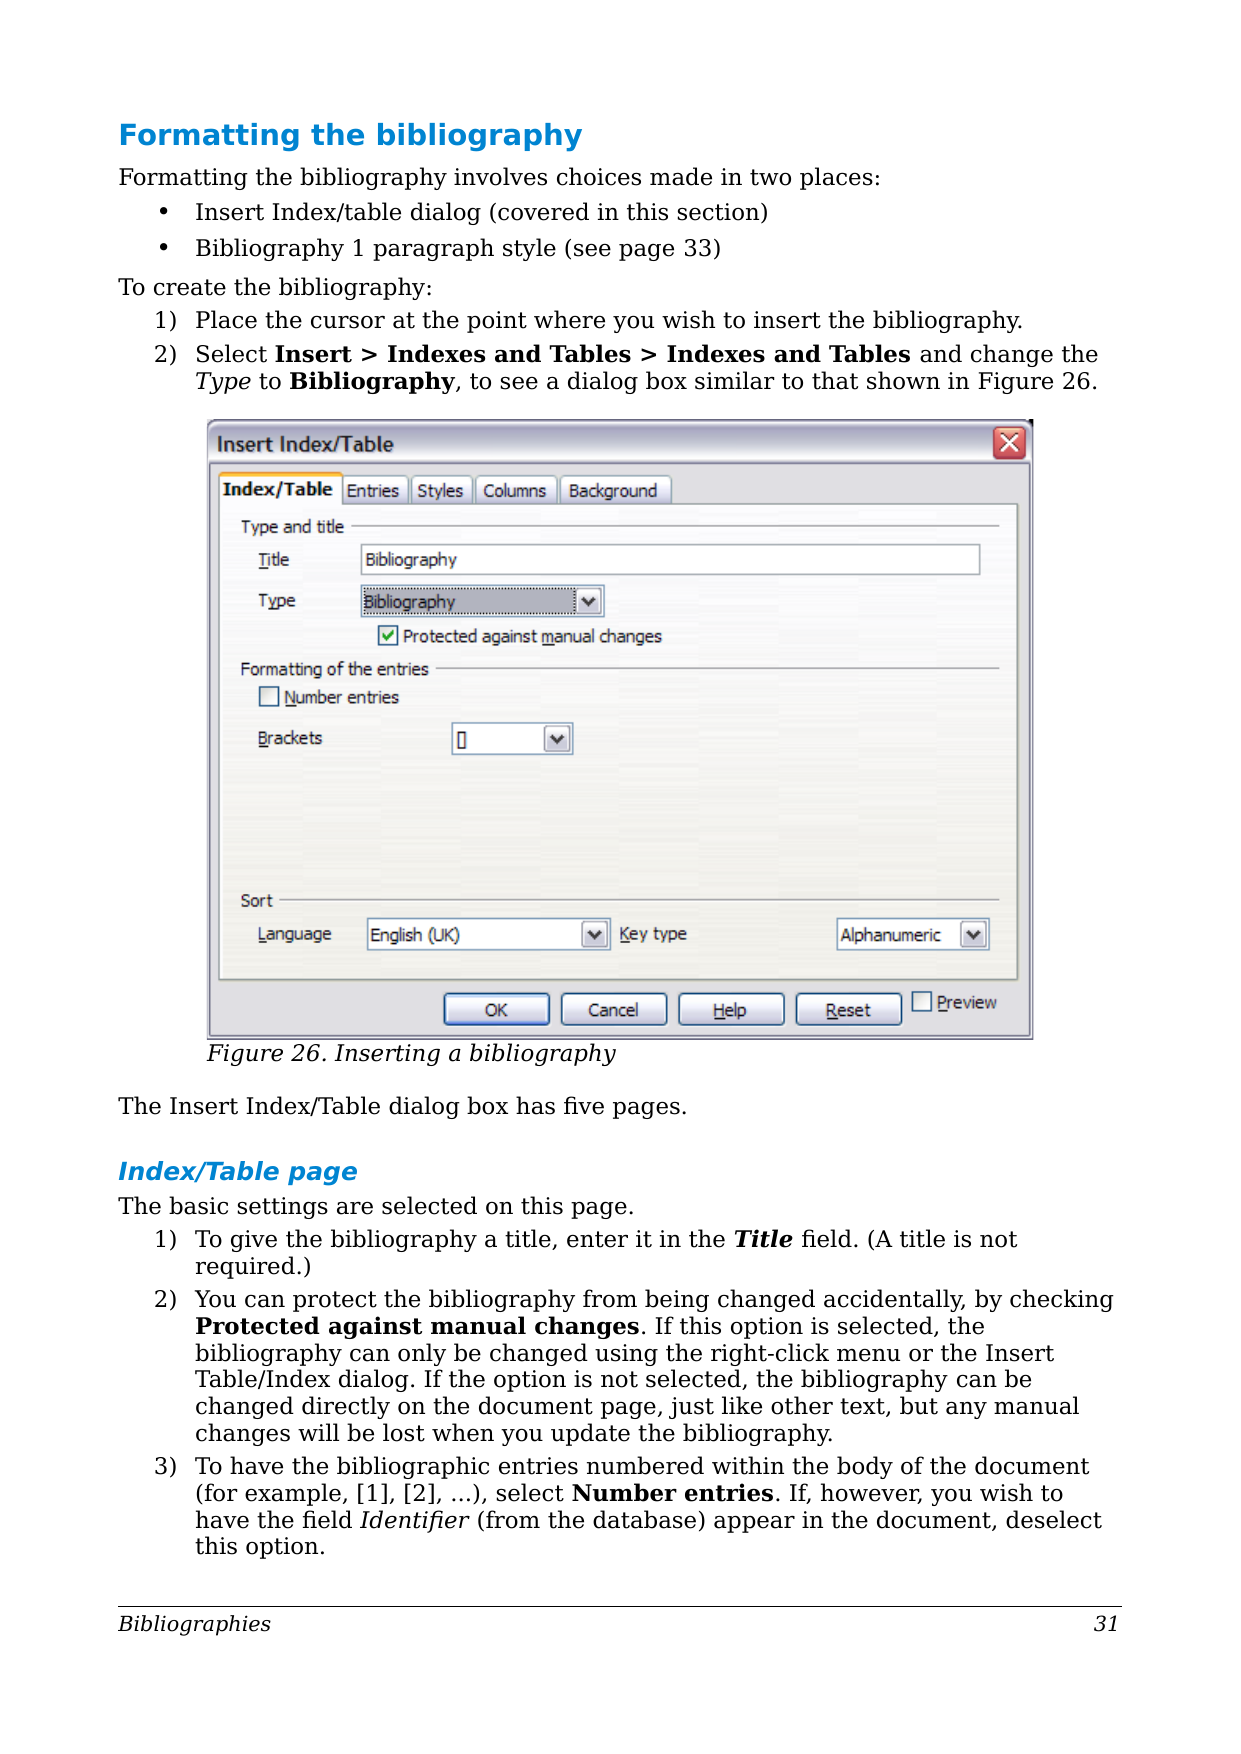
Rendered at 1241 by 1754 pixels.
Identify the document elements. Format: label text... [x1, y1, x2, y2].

list To give the bibliography a title, enter it in the Title field. (A title is not required.) [177, 1226, 1122, 1280]
list Formatting the bibliography involves choices made in two places: [118, 164, 1122, 191]
list Select Insert > Indexes and Tables > Indexes and Tables and change the Type to Bibliography, to see a dialog box similar to that shown in Figure 26. [177, 341, 1122, 394]
list Bibliography 1 paragraph style (see page 33) [156, 233, 1122, 262]
picture [206, 419, 1034, 1040]
list The basic settings are selected on this page. [118, 1193, 1122, 1219]
list You can protect the bibliography from being changed accidentally, by checking Protected against manual changes. If this option is selected, the bibliography can only be changed using the right-click menu or the Insert Table/Index dialog. If the option is not selected, the bibliography can be changed directly on the document page, just like other text, but any manual changes will be lost when you update the bibliography. [177, 1286, 1122, 1447]
text Figure 26. Inserting a bibliography [207, 1040, 1033, 1067]
subtitle Index/Table page [118, 1157, 1122, 1187]
list Insert Index/table dialog (covered in this section) [156, 198, 1122, 227]
text The Insert Index/Table dialog box has five pages. [118, 1093, 1122, 1120]
list To have the bibliographic entries numbered within the body of the document (for example, [1], [2], ...), select Number entries. If, however, you wish to have the field Identifier (from the database) appear in the document, deselect this option. [177, 1453, 1122, 1560]
list Place the cursor at the point where you wish to insert the bibliography. [177, 308, 1122, 334]
subtitle Formatting the bibliography [118, 118, 1122, 152]
list To create the bibliography: [118, 274, 1122, 301]
